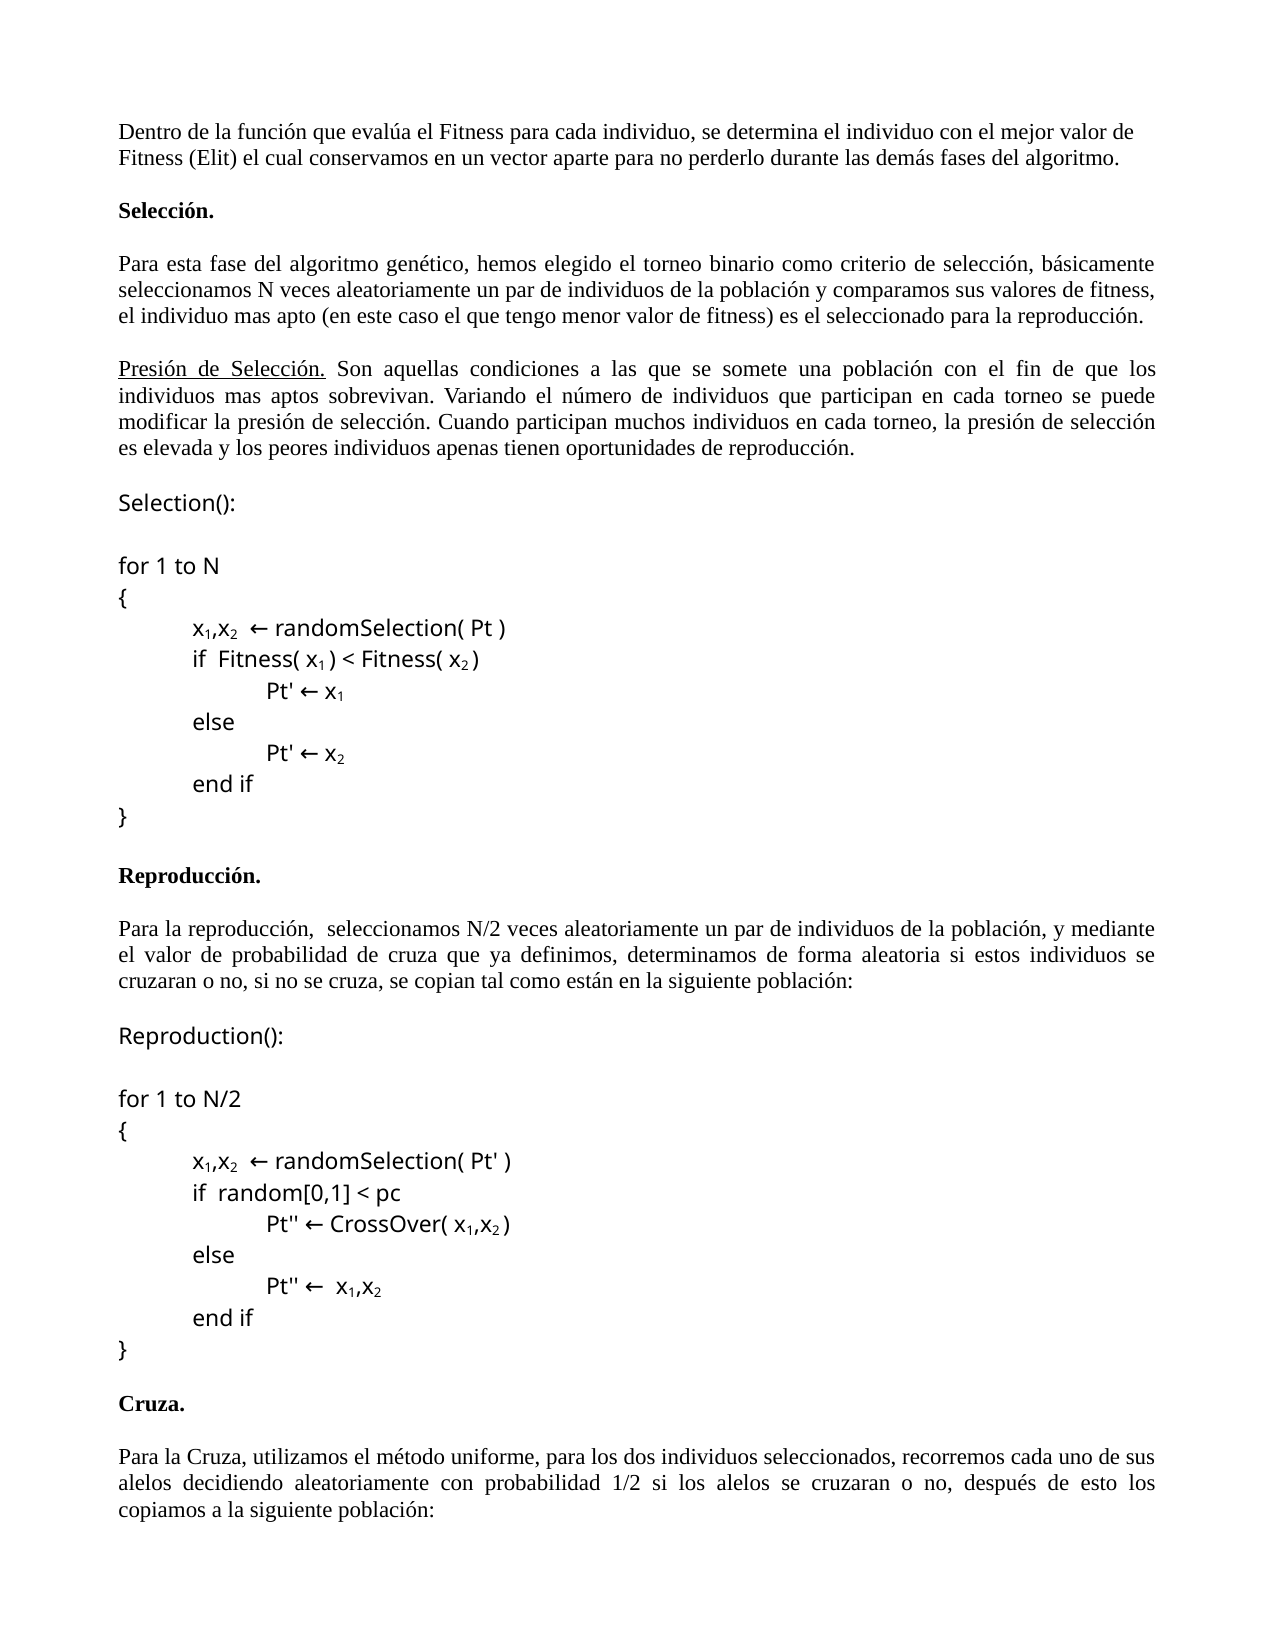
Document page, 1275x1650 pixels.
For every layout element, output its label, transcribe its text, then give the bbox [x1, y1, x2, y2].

text Selección. [118, 197, 1157, 223]
text Para la reproducción, seleccionamos N/2 veces aleatoriamente un par de individuos de la población, y mediante el valor de probabilidad de cruza que ya definimos, determinamos de forma aleatoria si estos individuos se cruzaran o no, si no se cruza, se copian tal como están en la siguiente población: [118, 915, 1157, 994]
text Para esta fase del algoritmo genético, hemos elegido el torneo binario como criterio de selección, básicamente seleccionamos N veces aleatoriamente un par de individuos de la población y comparamos sus valores de fitness, el individuo mas apto (en este caso el que tengo menor valor de fitness) es el seleccionado para la reproducción. [118, 250, 1157, 329]
text Dentro de la función que evalúa el Fitness para cada individuo, se determina el individuo con el mejor valor de Fitness (Elit) el cual conservamos en un vector aparte para no perderlo durante las demás fases del algoritmo. [118, 118, 1157, 171]
text if random[0,1] < pc [118, 1176, 1157, 1208]
text } [118, 1333, 1157, 1364]
text { [118, 1114, 1157, 1145]
text end if [118, 1301, 1157, 1333]
text Pt'' ← x1,x2 [118, 1270, 1157, 1301]
text Cruza. [118, 1390, 1157, 1417]
text Selection(): [118, 487, 1157, 518]
text Para la Cruza, utilizamos el método uniforme, para los dos individuos seleccionados, recorremos cada uno de sus alelos decidiendo aleatoriamente con probabilidad 1/2 si los alelos se cruzaran o no, después de esto los copiamos a la siguiente población: [118, 1443, 1157, 1522]
text Pt' ← x2 [118, 737, 1157, 768]
text for 1 to N/2 [118, 1083, 1157, 1114]
text Reproduction(): [118, 1020, 1157, 1051]
text Reproducción. [118, 862, 1157, 888]
text else [118, 706, 1157, 737]
text for 1 to N [118, 549, 1157, 581]
text } [118, 799, 1157, 831]
text { [118, 581, 1157, 612]
text Presión de Selección. Son aquellas condiciones a las que se somete una población con el fin de que los individuos mas aptos sobrevivan. Variando el número de individuos que participan en cada torneo se puede modificar la presión de selección. Cuando participan muchos individuos en cada torneo, la presión de selección es elevada y los peores individuos apenas tienen oportunidades de reproducción. [118, 355, 1157, 461]
text Pt'' ← CrossOver( x1,x2 ) [118, 1208, 1157, 1239]
text x1,x2 ← randomSelection( Pt ) [118, 612, 1157, 643]
text end if [118, 768, 1157, 799]
text else [118, 1239, 1157, 1270]
text x1,x2 ← randomSelection( Pt' ) [118, 1145, 1157, 1176]
text if Fitness( x1 ) < Fitness( x2 ) [118, 643, 1157, 674]
text Pt' ← x1 [118, 674, 1157, 706]
